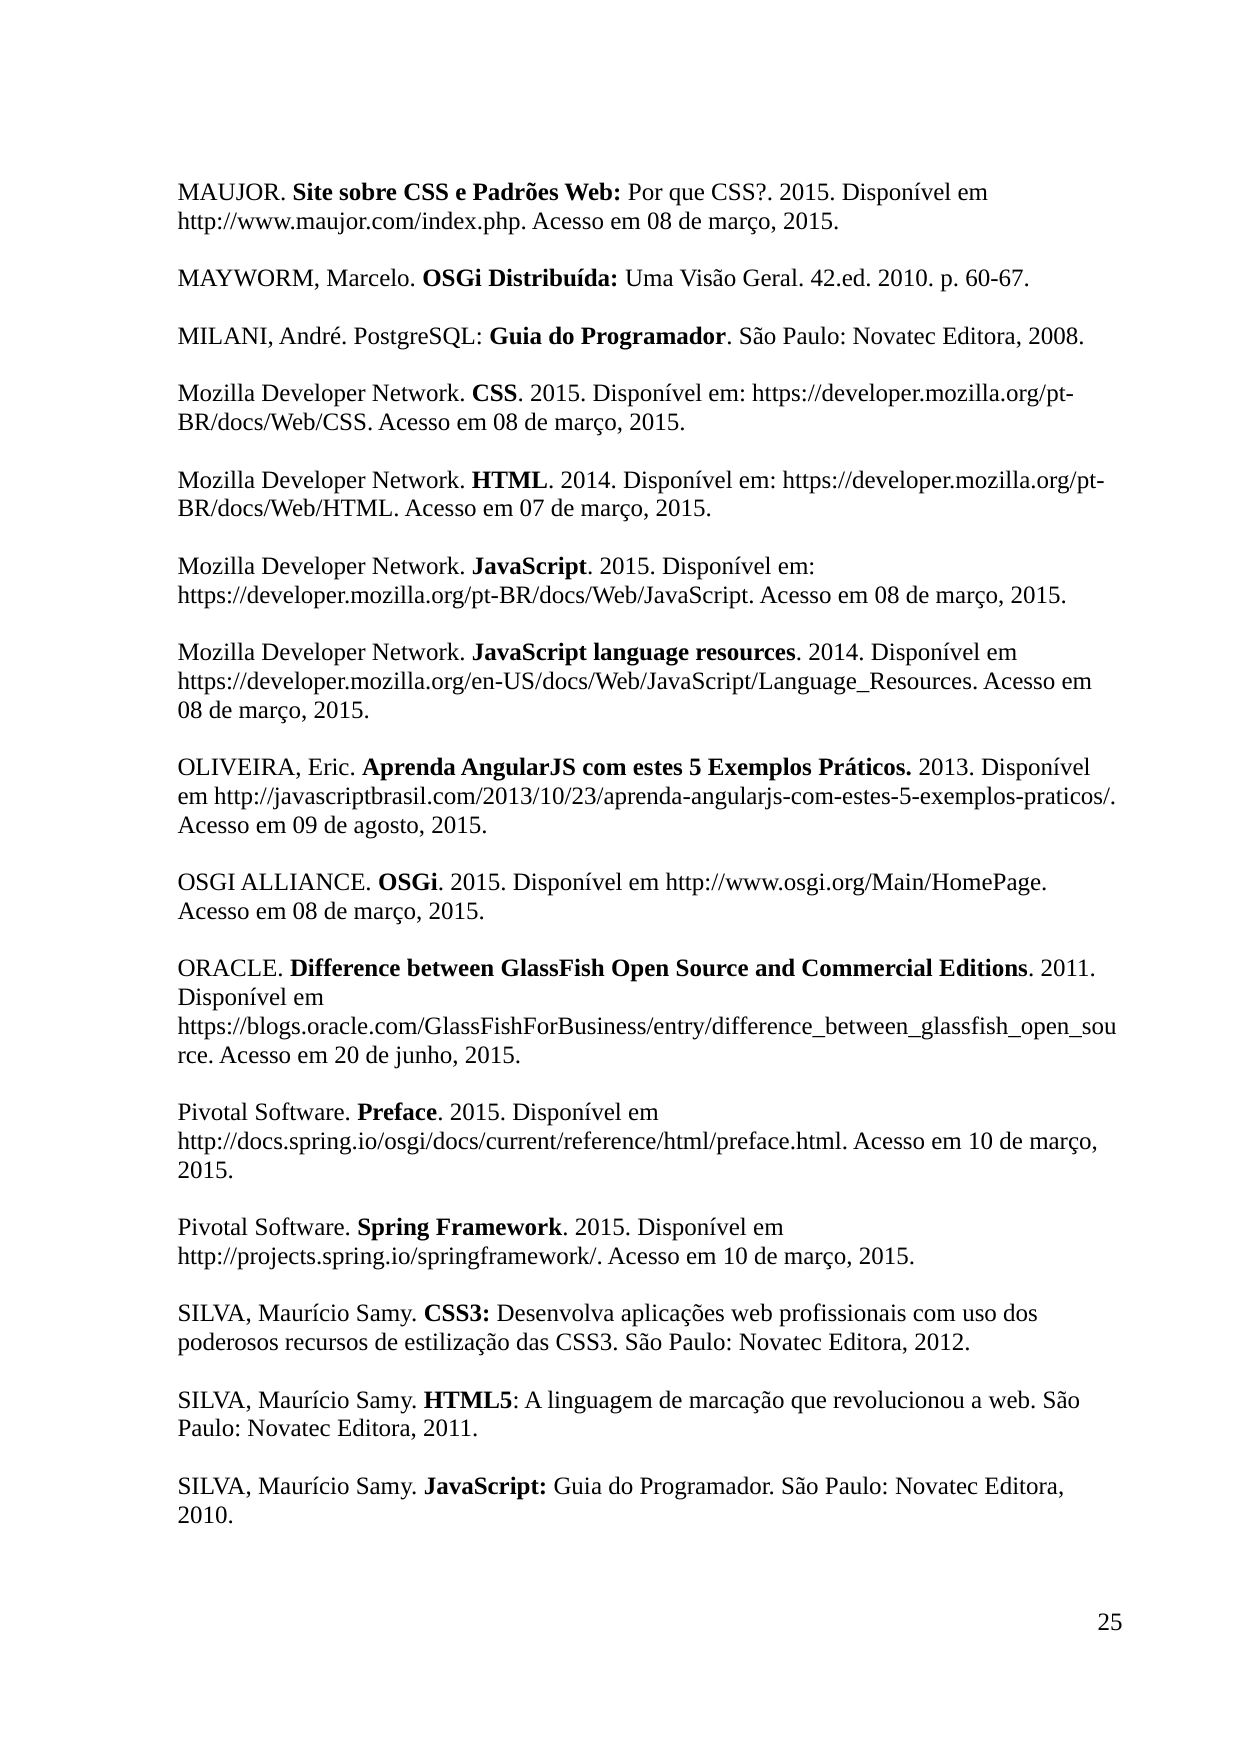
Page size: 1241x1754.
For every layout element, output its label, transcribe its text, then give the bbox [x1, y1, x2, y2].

text Pivotal Software. Spring Framework. 2015. Disponível em http://projects.spring.io/springframework/. Acesso em 10 de março, 2015. [177, 1212, 1122, 1270]
text Mozilla Developer Network. JavaScript. 2015. Disponível em: https://developer.mozilla.org/pt-BR/docs/Web/JavaScript. Acesso em 08 de março, 2015. [177, 551, 1122, 608]
text OLIVEIRA, Eric. Aprenda AngularJS com estes 5 Exemplos Práticos. 2013. Disponível em http://javascriptbrasil.com/2013/10/23/aprenda-angularjs-com-estes-5-exemplos-praticos/. Acesso em 09 de agosto, 2015. [177, 752, 1122, 838]
text ORACLE. Difference between GlassFish Open Source and Commercial Editions. 2011. Disponível em https://blogs.oracle.com/GlassFishForBusiness/entry/difference_between_glassfish_open_source. Acesso em 20 de junho, 2015. [177, 953, 1122, 1068]
text SILVA, Maurício Samy. HTML5: A linguagem de marcação que revolucionou a web. São Paulo: Novatec Editora, 2011. [177, 1385, 1122, 1442]
text MAYWORM, Marcelo. OSGi Distribuída: Uma Visão Geral. 42.ed. 2010. p. 60-67. [177, 263, 1122, 292]
text SILVA, Maurício Samy. JavaScript: Guia do Programador. São Paulo: Novatec Editora, 2010. [177, 1471, 1122, 1528]
text SILVA, Maurício Samy. CSS3: Desenvolva aplicações web profissionais com uso dos poderosos recursos de estilização das CSS3. São Paulo: Novatec Editora, 2012. [177, 1298, 1122, 1356]
text Mozilla Developer Network. CSS. 2015. Disponível em: https://developer.mozilla.org/pt-BR/docs/Web/CSS. Acesso em 08 de março, 2015. [177, 378, 1122, 436]
text Mozilla Developer Network. HTML. 2014. Disponível em: https://developer.mozilla.org/pt-BR/docs/Web/HTML. Acesso em 07 de março, 2015. [177, 465, 1122, 522]
text OSGI ALLIANCE. OSGi. 2015. Disponível em http://www.osgi.org/Main/HomePage. Acesso em 08 de março, 2015. [177, 867, 1122, 925]
text Pivotal Software. Preface. 2015. Disponível em http://docs.spring.io/osgi/docs/current/reference/html/preface.html. Acesso em 10 de março, 2015. [177, 1097, 1122, 1183]
text Mozilla Developer Network. JavaScript language resources. 2014. Disponível em https://developer.mozilla.org/en-US/docs/Web/JavaScript/Language_Resources. Acesso em 08 de março, 2015. [177, 637, 1122, 723]
text MILANI, André. PostgreSQL: Guia do Programador. São Paulo: Novatec Editora, 2008. [177, 321, 1122, 350]
text MAUJOR. Site sobre CSS e Padrões Web: Por que CSS?. 2015. Disponível em http://www.maujor.com/index.php. Acesso em 08 de março, 2015. [177, 177, 1122, 235]
